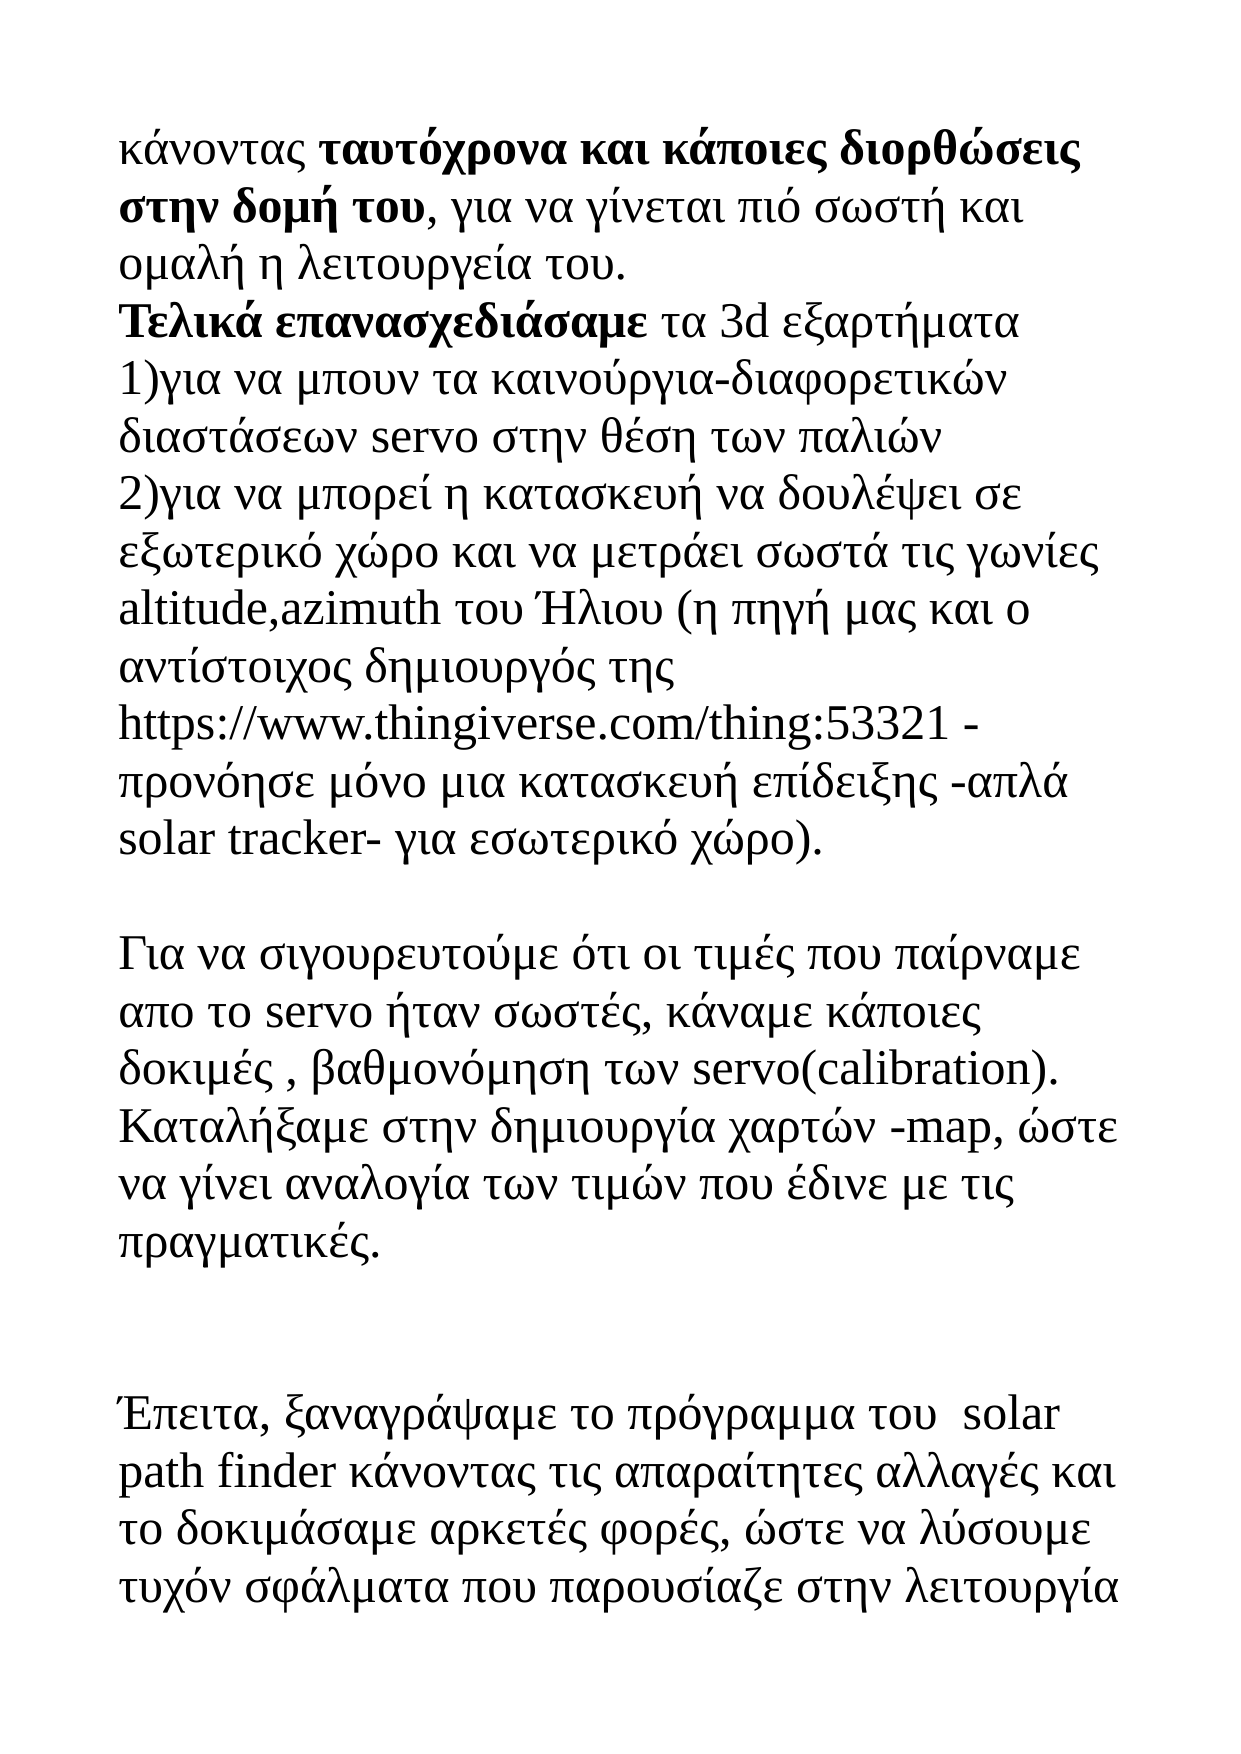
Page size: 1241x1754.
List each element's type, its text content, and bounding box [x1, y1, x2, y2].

text Για να σιγουρευτούμε ότι οι τιμές που παίρναμε απο το servo ήταν σωστές, κάναμε κάποιες δοκιμές , βαθμονόμηση των servo(calibration). [118, 923, 1122, 1096]
text 2)για να μπορεί η κατασκευή να δουλέψει σε εξωτερικό χώρο και να μετράει σωστά τις γωνίες altitude,azimuth του Ήλιου (η πηγή μας και ο αντίστοιχος δημιουργός της https://www.thingiverse.com/thing:53321 - προνόησε μόνο μια κατασκευή επίδειξης -απλά solar tracker- για εσωτερικό χώρο). [118, 463, 1122, 866]
text κάνοντας ταυτόχρονα και κάποιες διορθώσεις στην δομή του, για να γίνεται πιό σωστή και ομαλή η λειτουργεία του. [118, 118, 1122, 291]
text Έπειτα, ξαναγράψαμε το πρόγραμμα του solar path finder κάνοντας τις απαραίτητες αλλαγές και το δοκιμάσαμε αρκετές φορές, ώστε να λύσουμε τυχόν σφάλματα που παρουσίαζε στην λειτουργία [118, 1383, 1122, 1613]
text Τελικά επανασχεδιάσαμε τα 3d εξαρτήματα 1)για να μπουν τα καινούργια-διαφορετικών διαστάσεων servo στην θέση των παλιών [118, 291, 1122, 463]
text Καταλήξαμε στην δημιουργία χαρτών -map, ώστε να γίνει αναλογία των τιμών που έδινε με τις πραγματικές. [118, 1096, 1122, 1268]
